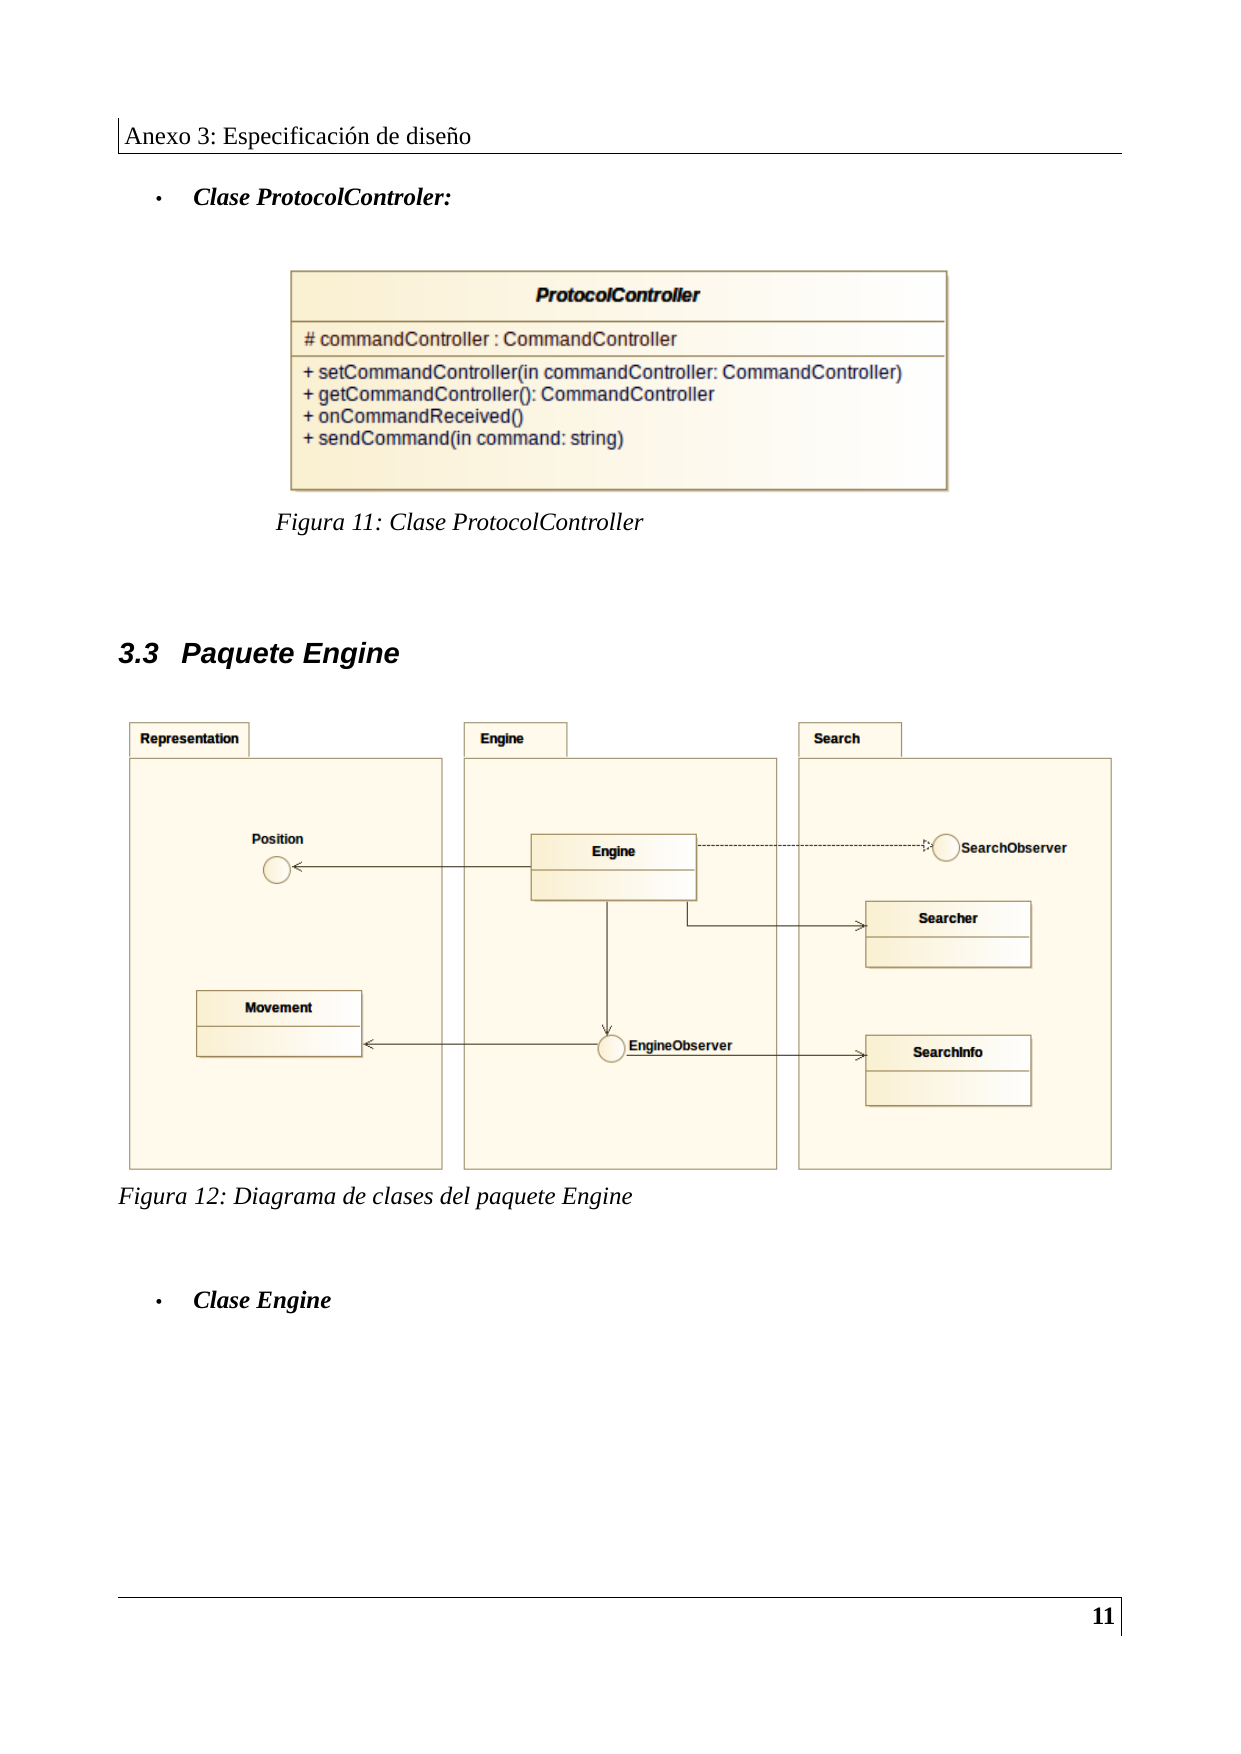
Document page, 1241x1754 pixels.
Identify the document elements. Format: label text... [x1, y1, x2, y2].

subtitle Paquete Engine [118, 636, 1122, 670]
text Figura 11: Clase ProtocolController [276, 508, 965, 536]
text Figura 12: Diagrama de clases del paquete Engine [118, 1181, 1122, 1209]
picture [118, 711, 1123, 1181]
list Clase Engine [156, 1285, 1122, 1313]
list Clase ProtocolControler: [156, 182, 1122, 211]
picture [275, 255, 965, 508]
